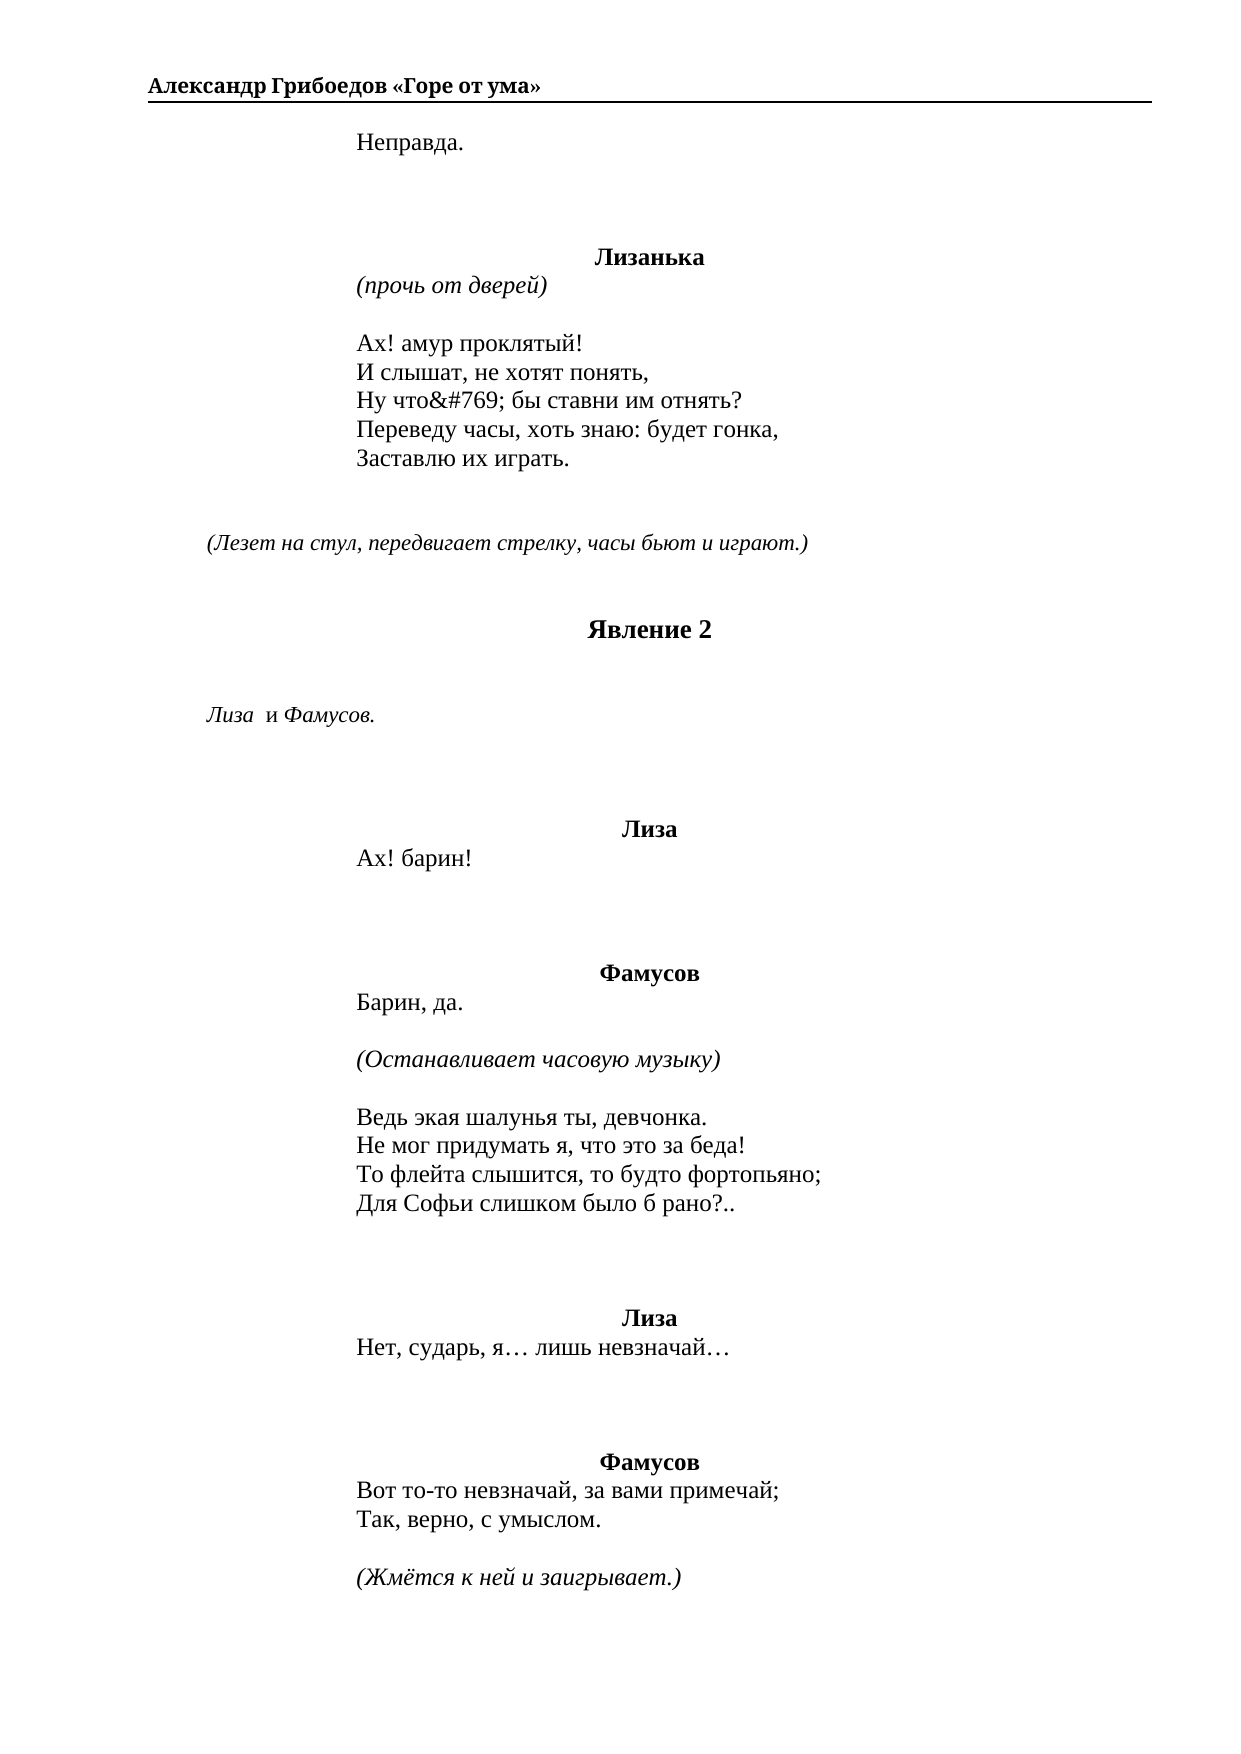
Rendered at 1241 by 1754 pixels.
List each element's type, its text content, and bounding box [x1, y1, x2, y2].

subtitle Фамусов [148, 1447, 1152, 1475]
text Заставлю их играть. [356, 443, 1089, 472]
text Неправда. [356, 127, 1089, 155]
text Нет, сударь, я… лишь невзначай… [356, 1332, 1089, 1360]
subtitle Лизанька [148, 242, 1152, 270]
text Ну что&#769; бы ставни им отнять? [356, 385, 1089, 414]
text (Останавливает часовую музыку) [356, 1044, 1089, 1073]
text (Лезет на стул, передвигает стрелку, часы бьют и играют.) [148, 529, 1089, 555]
text Барин, да. [356, 987, 1089, 1015]
text Так, верно, с умыслом. [356, 1504, 1089, 1533]
subtitle Лиза [148, 814, 1152, 843]
text И слышат, не хотят понять, [356, 357, 1089, 385]
text (прочь от дверей) [356, 270, 1089, 299]
text Вот то-то невзначай, за вами примечай; [356, 1475, 1089, 1504]
subtitle Фамусов [148, 958, 1152, 987]
text Переведу часы, хоть знаю: будет гонка, [356, 414, 1089, 443]
text Ах! барин! [356, 843, 1089, 872]
text Не мог придумать я, что это за беда! [356, 1130, 1089, 1159]
text Ах! амур проклятый! [356, 328, 1089, 357]
subtitle Лиза [148, 1303, 1152, 1332]
text То флейта слышится, то будто фортопьяно; [356, 1159, 1089, 1188]
text Ведь экая шалунья ты, девчонка. [356, 1102, 1089, 1130]
text (Жмётся к ней и заигрывает.) [356, 1562, 1089, 1590]
text Для Софьи слишком было б рано?.. [356, 1188, 1089, 1217]
text Лиза и Фамусов. [148, 702, 1089, 728]
subtitle Явление 2 [148, 613, 1152, 644]
